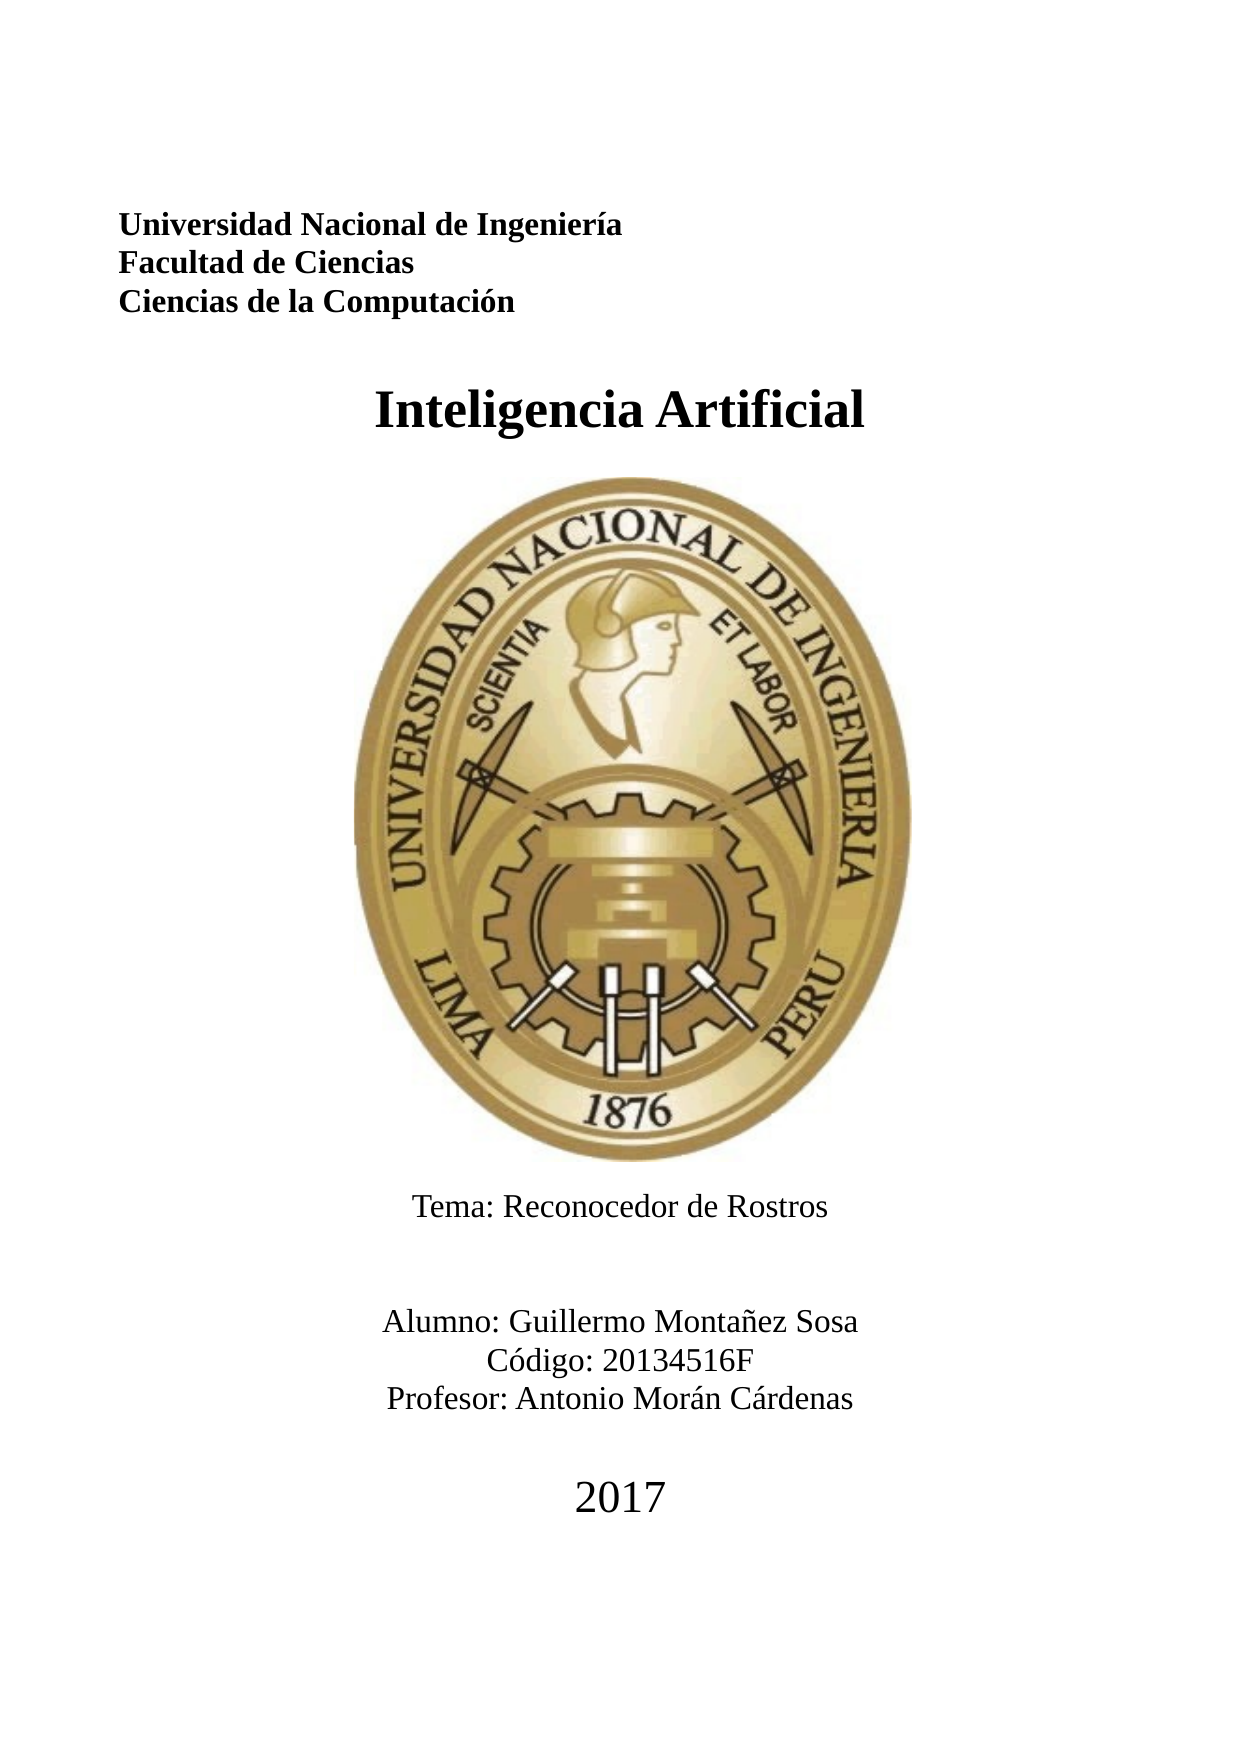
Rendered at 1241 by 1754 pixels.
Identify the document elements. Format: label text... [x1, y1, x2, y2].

picture [353, 477, 912, 1162]
text Ciencias de la Computación [118, 281, 1122, 319]
text Inteligencia Artificial [118, 377, 1122, 439]
text 2017 [118, 1469, 1122, 1522]
text Facultad de Ciencias [118, 243, 1122, 281]
text Alumno: Guillermo Montañez Sosa [118, 1302, 1122, 1340]
text Universidad Nacional de Ingeniería [118, 204, 1122, 243]
text Tema: Reconocedor de Rostros [118, 1187, 1122, 1225]
text Profesor: Antonio Morán Cárdenas [118, 1378, 1122, 1417]
text Código: 20134516F [118, 1340, 1122, 1378]
